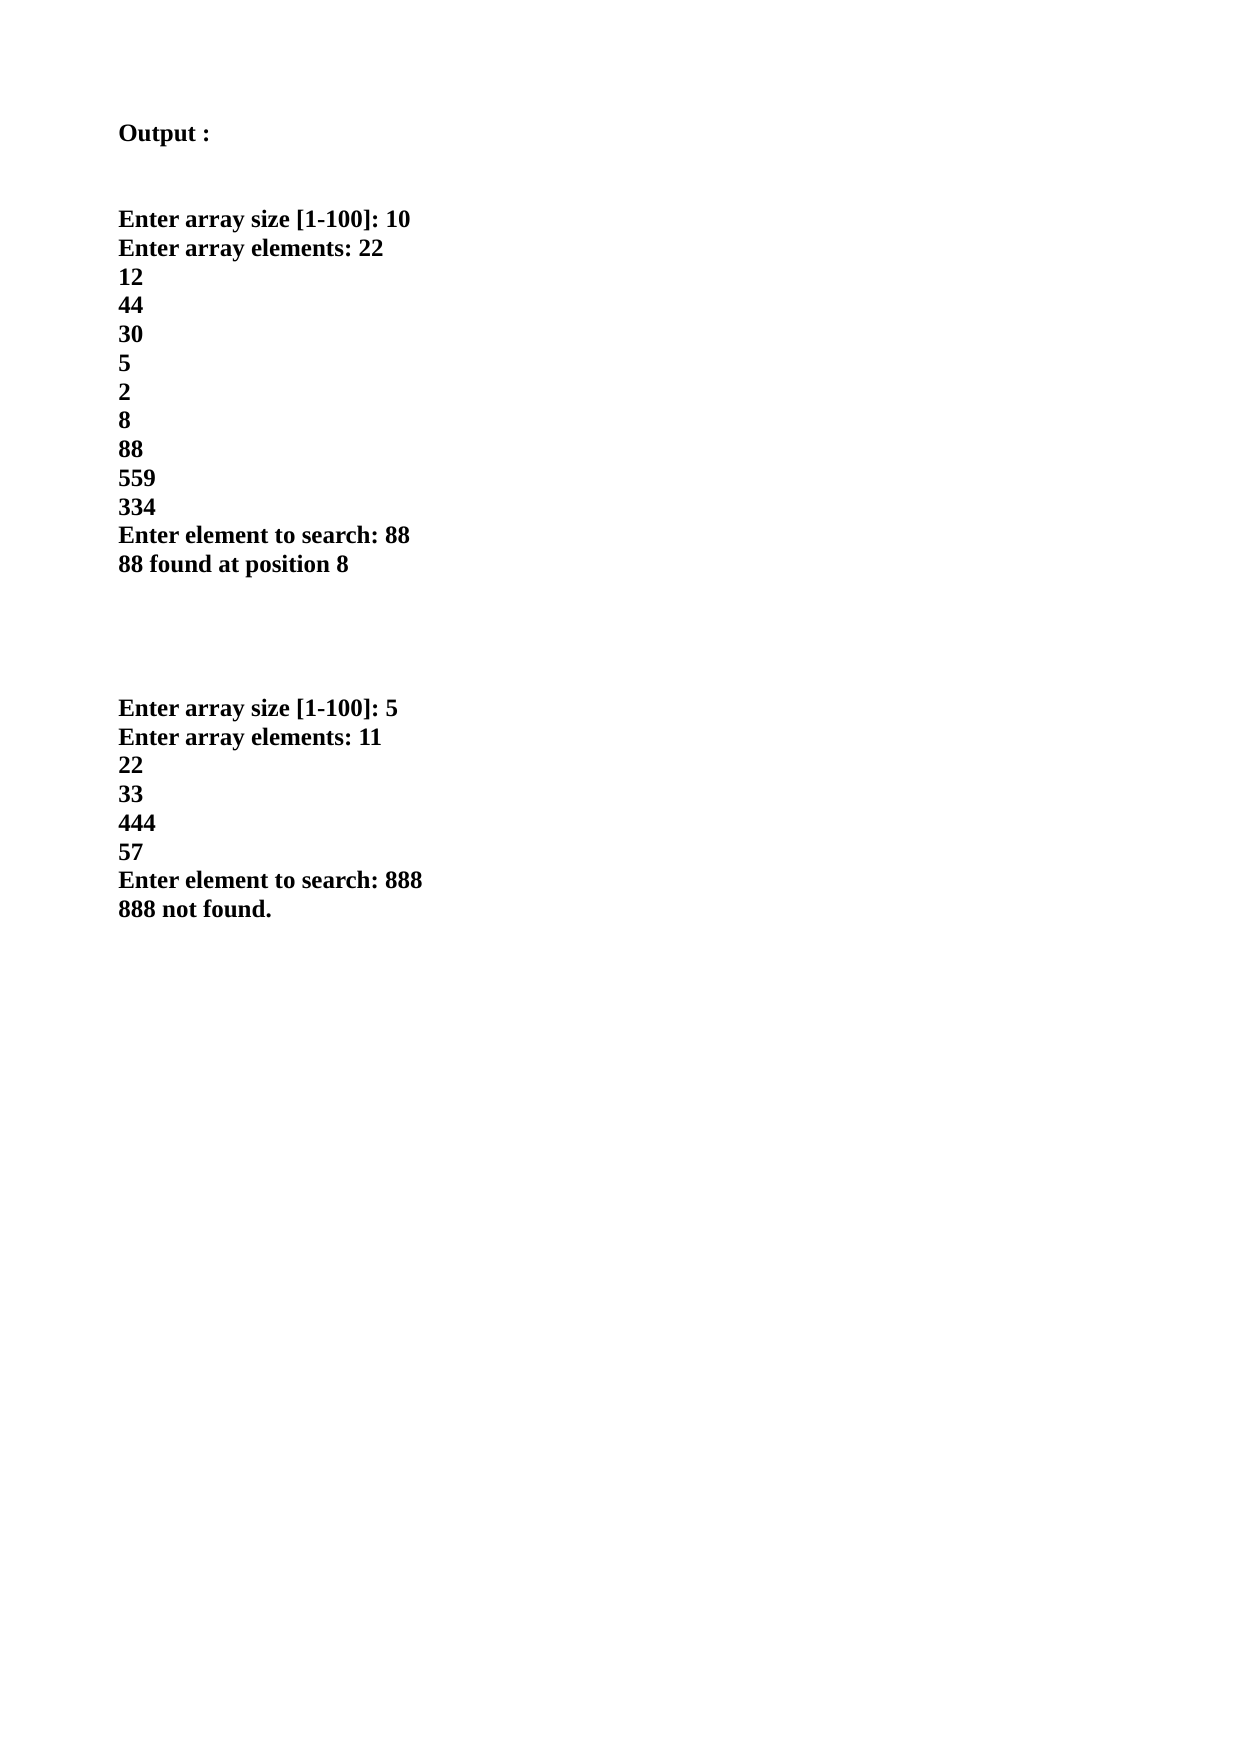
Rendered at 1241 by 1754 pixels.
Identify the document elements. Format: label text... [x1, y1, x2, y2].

text 888 not found. [118, 894, 1122, 923]
text Enter array size [1-100]: 5 [118, 693, 1122, 722]
text Enter array elements: 11 [118, 722, 1122, 751]
text Enter array elements: 22 [118, 233, 1122, 262]
text 30 [118, 319, 1122, 348]
text 57 [118, 837, 1122, 866]
text 2 [118, 377, 1122, 406]
text 5 [118, 348, 1122, 377]
text Enter array size [1-100]: 10 [118, 204, 1122, 233]
text 22 [118, 751, 1122, 779]
text 44 [118, 291, 1122, 319]
text 334 [118, 492, 1122, 521]
text 559 [118, 463, 1122, 492]
text 88 found at position 8 [118, 549, 1122, 578]
text 8 [118, 406, 1122, 434]
text 33 [118, 779, 1122, 808]
text Output : [118, 118, 1122, 147]
text 444 [118, 808, 1122, 837]
text 88 [118, 434, 1122, 463]
text Enter element to search: 888 [118, 866, 1122, 894]
text 12 [118, 262, 1122, 291]
text Enter element to search: 88 [118, 521, 1122, 549]
